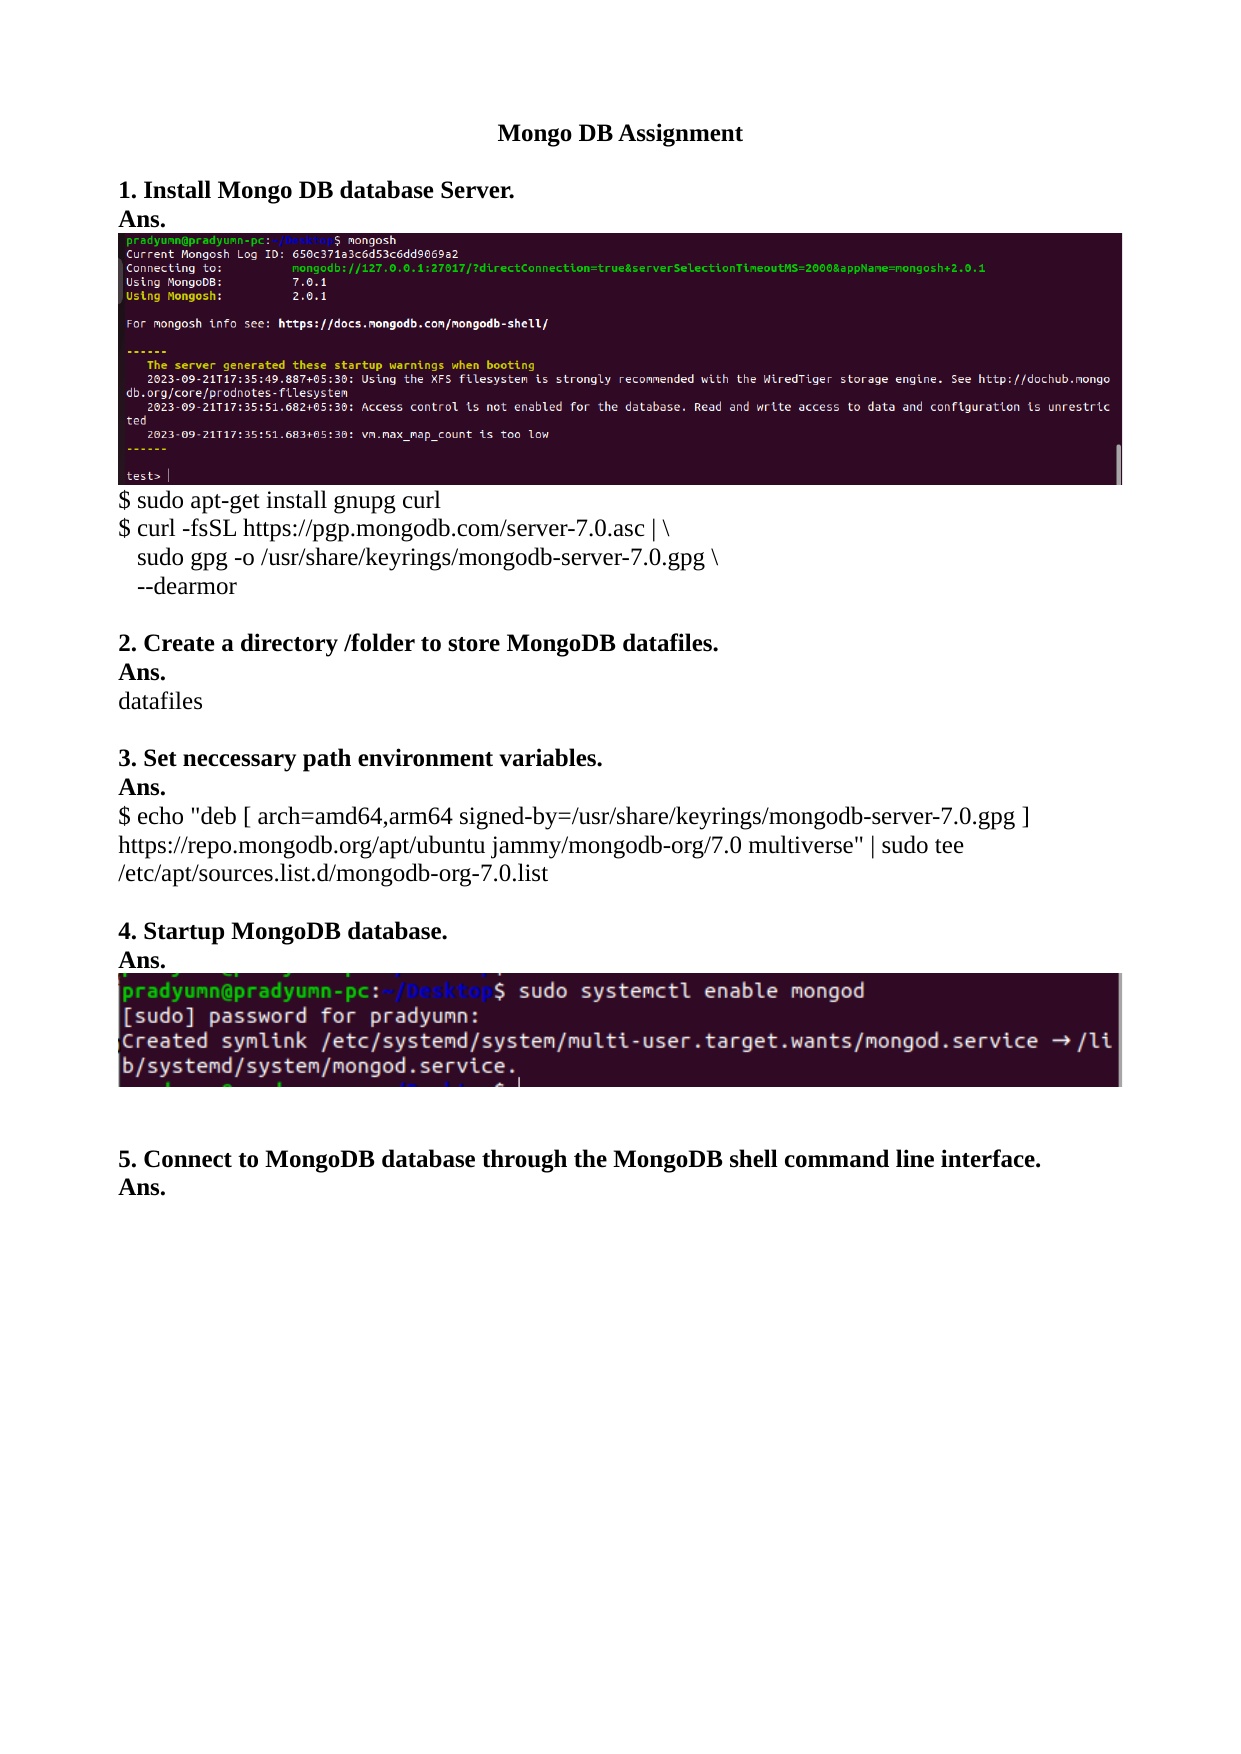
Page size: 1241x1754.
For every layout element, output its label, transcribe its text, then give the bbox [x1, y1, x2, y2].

text Ans. [118, 657, 1122, 686]
text $ echo "deb [ arch=amd64,arm64 signed-by=/usr/share/keyrings/mongodb-server-7.0.gpg ] https://repo.mongodb.org/apt/ubuntu jammy/mongodb-org/7.0 multiverse" | sudo tee /etc/apt/sources.list.d/mongodb-org-7.0.list [118, 801, 1122, 887]
text sudo gpg -o /usr/share/keyrings/mongodb-server-7.0.gpg \ [118, 542, 1122, 571]
picture [118, 233, 1123, 485]
text 5. Connect to MongoDB database through the MongoDB shell command line interface. [118, 1144, 1122, 1172]
text Mongo DB Assignment [118, 118, 1122, 147]
text 3. Set neccessary path environment variables. [118, 743, 1122, 772]
text 2. Create a directory /folder to store MongoDB datafiles. [118, 628, 1122, 657]
text 1. Install Mongo DB database Server. [118, 176, 1122, 204]
text Ans. [118, 772, 1122, 801]
text datafiles [118, 686, 1122, 715]
text --dearmor [118, 571, 1122, 600]
text $ curl -fsSL https://pgp.mongodb.com/server-7.0.asc | \ [118, 513, 1122, 542]
picture [118, 973, 1123, 1087]
text 4. Startup MongoDB database. [118, 916, 1122, 945]
text Ans. [118, 204, 1122, 233]
text Ans. [118, 1172, 1122, 1201]
text Ans. [118, 945, 1122, 973]
text $ sudo apt-get install gnupg curl [118, 485, 1122, 513]
